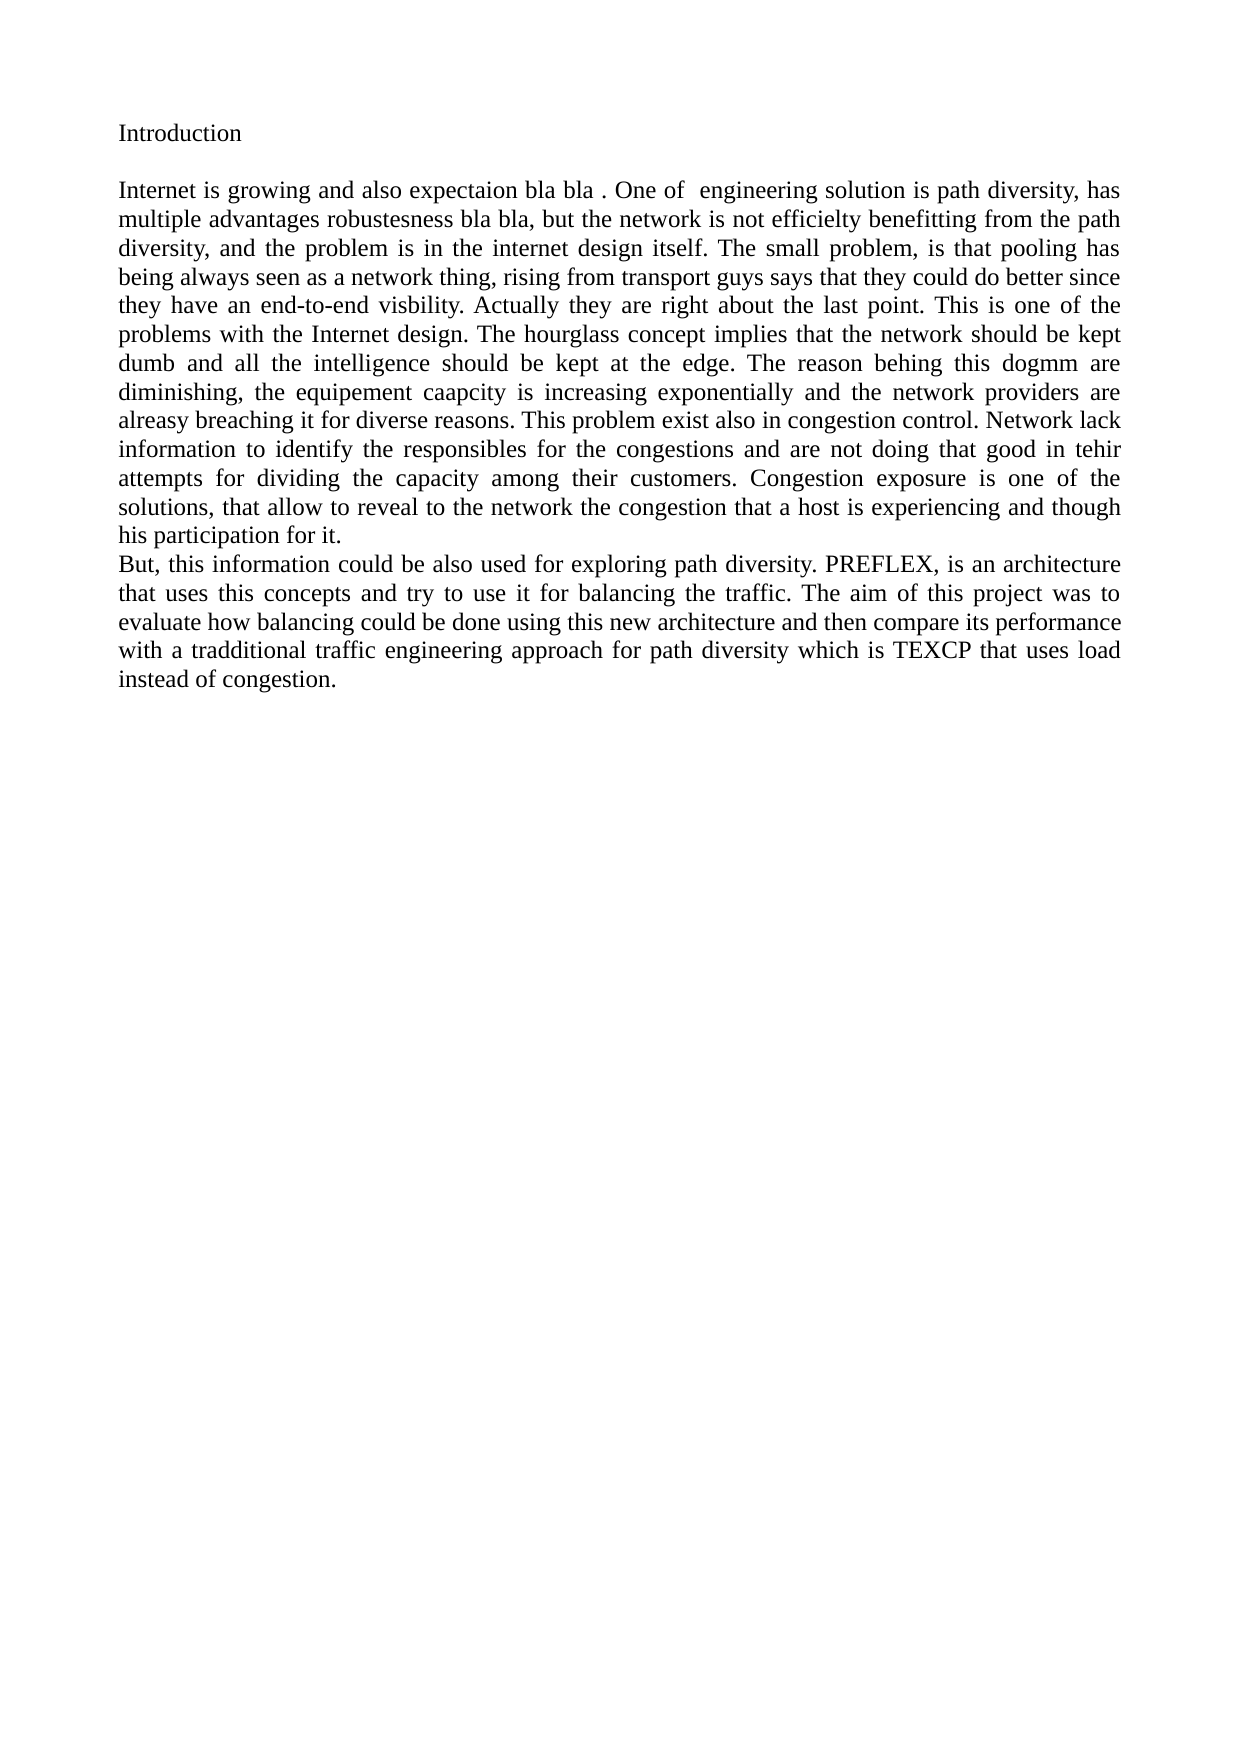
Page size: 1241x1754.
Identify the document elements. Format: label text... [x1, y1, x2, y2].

text But, this information could be also used for exploring path diversity. PREFLEX, is an architecture that uses this concepts and try to use it for balancing the traffic. The aim of this project was to evaluate how balancing could be done using this new architecture and then compare its performance with a tradditional traffic engineering approach for path diversity which is TEXCP that uses load instead of congestion. [118, 549, 1122, 693]
text Internet is growing and also expectaion bla bla . One of engineering solution is path diversity, has multiple advantages robustesness bla bla, but the network is not efficielty benefitting from the path diversity, and the problem is in the internet design itself. The small problem, is that pooling has being always seen as a network thing, rising from transport guys says that they could do better since they have an end-to-end visbility. Actually they are right about the last point. This is one of the problems with the Internet design. The hourglass concept implies that the network should be kept dumb and all the intelligence should be kept at the edge. The reason behing this dogmm are diminishing, the equipement caapcity is increasing exponentially and the network providers are alreasy breaching it for diverse reasons. This problem exist also in congestion control. Network lack information to identify the responsibles for the congestions and are not doing that good in tehir attempts for dividing the capacity among their customers. Congestion exposure is one of the solutions, that allow to reveal to the network the congestion that a host is experiencing and though his participation for it. [118, 176, 1122, 549]
text Introduction [118, 118, 1122, 147]
